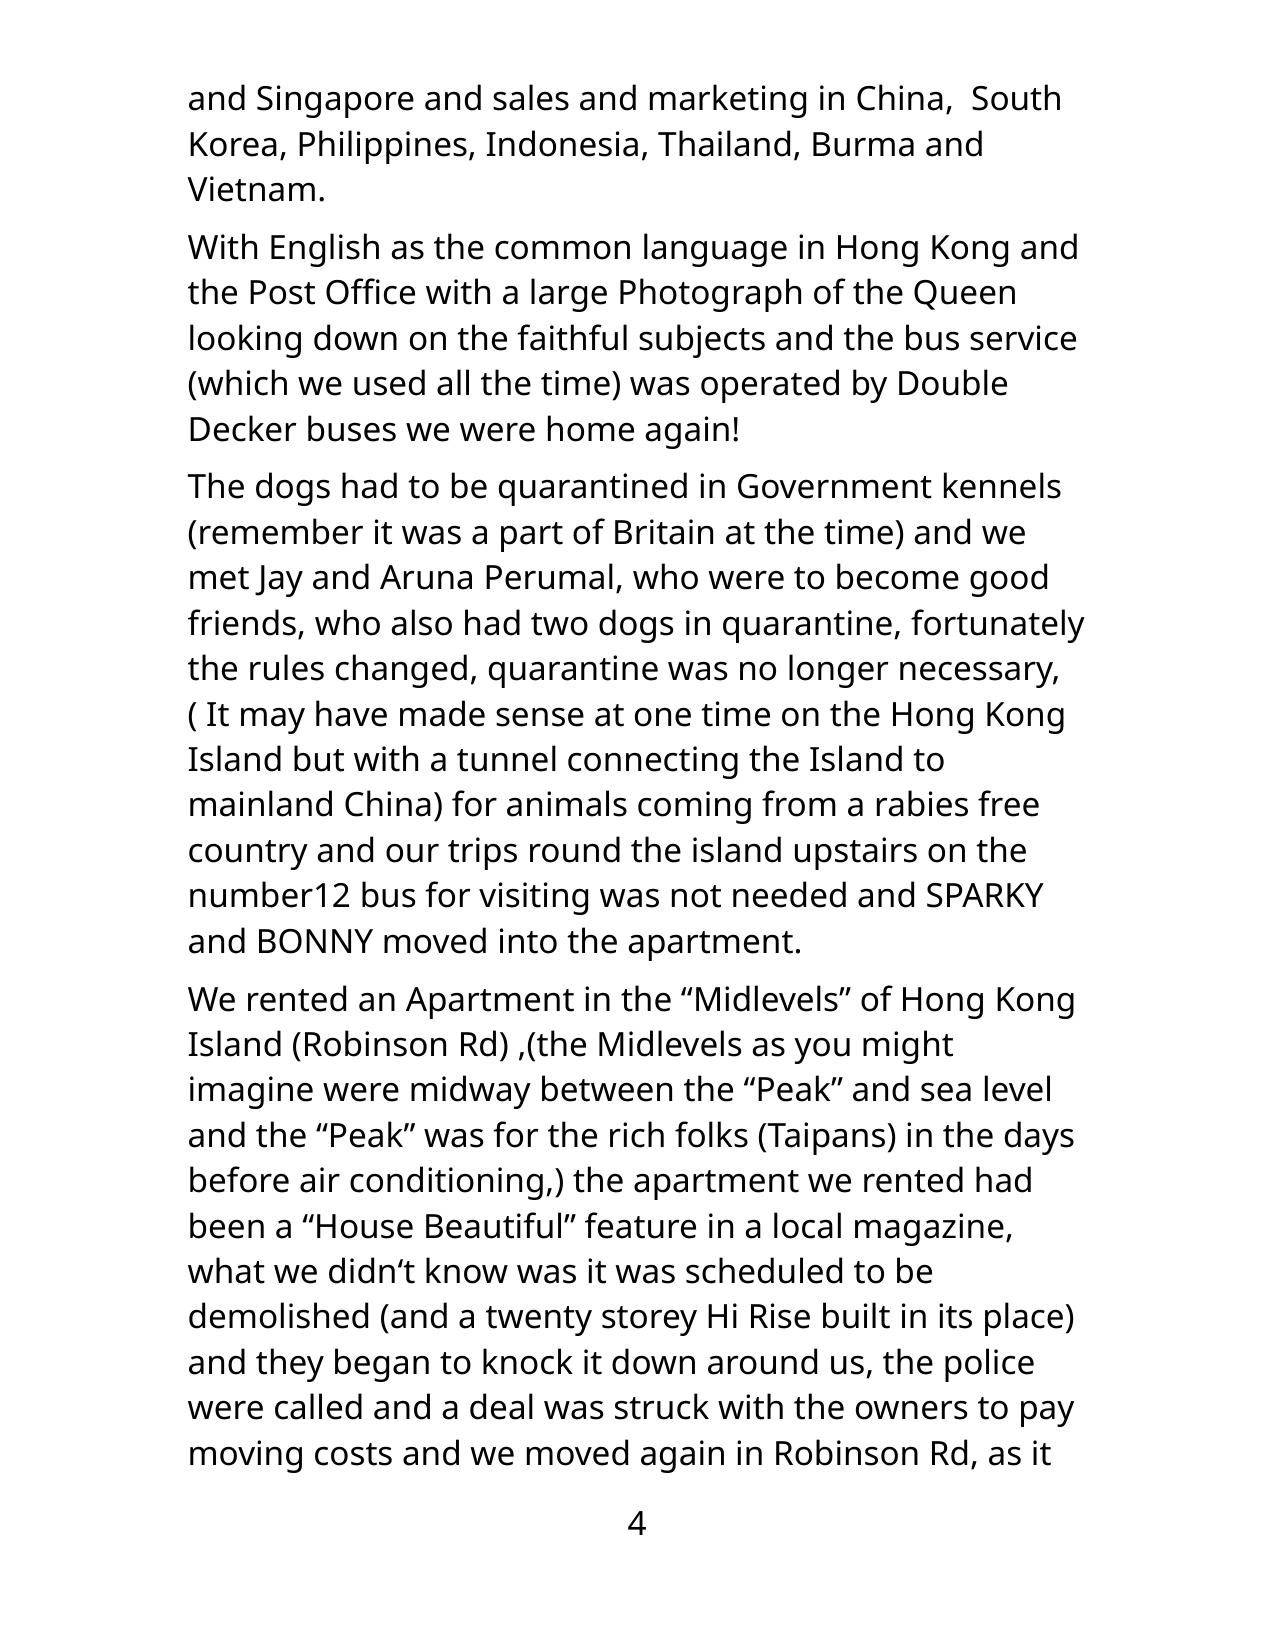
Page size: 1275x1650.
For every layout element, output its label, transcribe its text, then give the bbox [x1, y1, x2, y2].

text With English as the common language in Hong Kong and the Post Office with a large Photograph of the Queen looking down on the faithful subjects and the bus service (which we used all the time) was operated by Double Decker buses we were home again! [187, 224, 1087, 451]
text The dogs had to be quarantined in Government kennels (remember it was a part of Britain at the time) and we met Jay and Aruna Perumal, who were to become good friends, who also had two dogs in quarantine, fortunately the rules changed, quarantine was no longer necessary,( It may have made sense at one time on the Hong Kong Island but with a tunnel connecting the Island to mainland China) for animals coming from a rabies free country and our trips round the island upstairs on the number12 bus for visiting was not needed and SPARKY and BONNY moved into the apartment. [187, 463, 1087, 963]
text and Singapore and sales and marketing in China, South Korea, Philippines, Indonesia, Thailand, Burma and Vietnam. [187, 75, 1087, 211]
text We rented an Apartment in the “Midlevels” of Hong Kong Island (Robinson Rd) ,(the Midlevels as you might imagine were midway between the “Peak” and sea level and the “Peak” was for the rich folks (Taipans) in the days before air conditioning,) the apartment we rented had been a “House Beautiful” feature in a local magazine, what we didn‘t know was it was scheduled to be demolished (and a twenty storey Hi Rise built in its place) and they began to knock it down around us, the police were called and a deal was struck with the owners to pay moving costs and we moved again in Robinson Rd, as it [187, 975, 1087, 1475]
